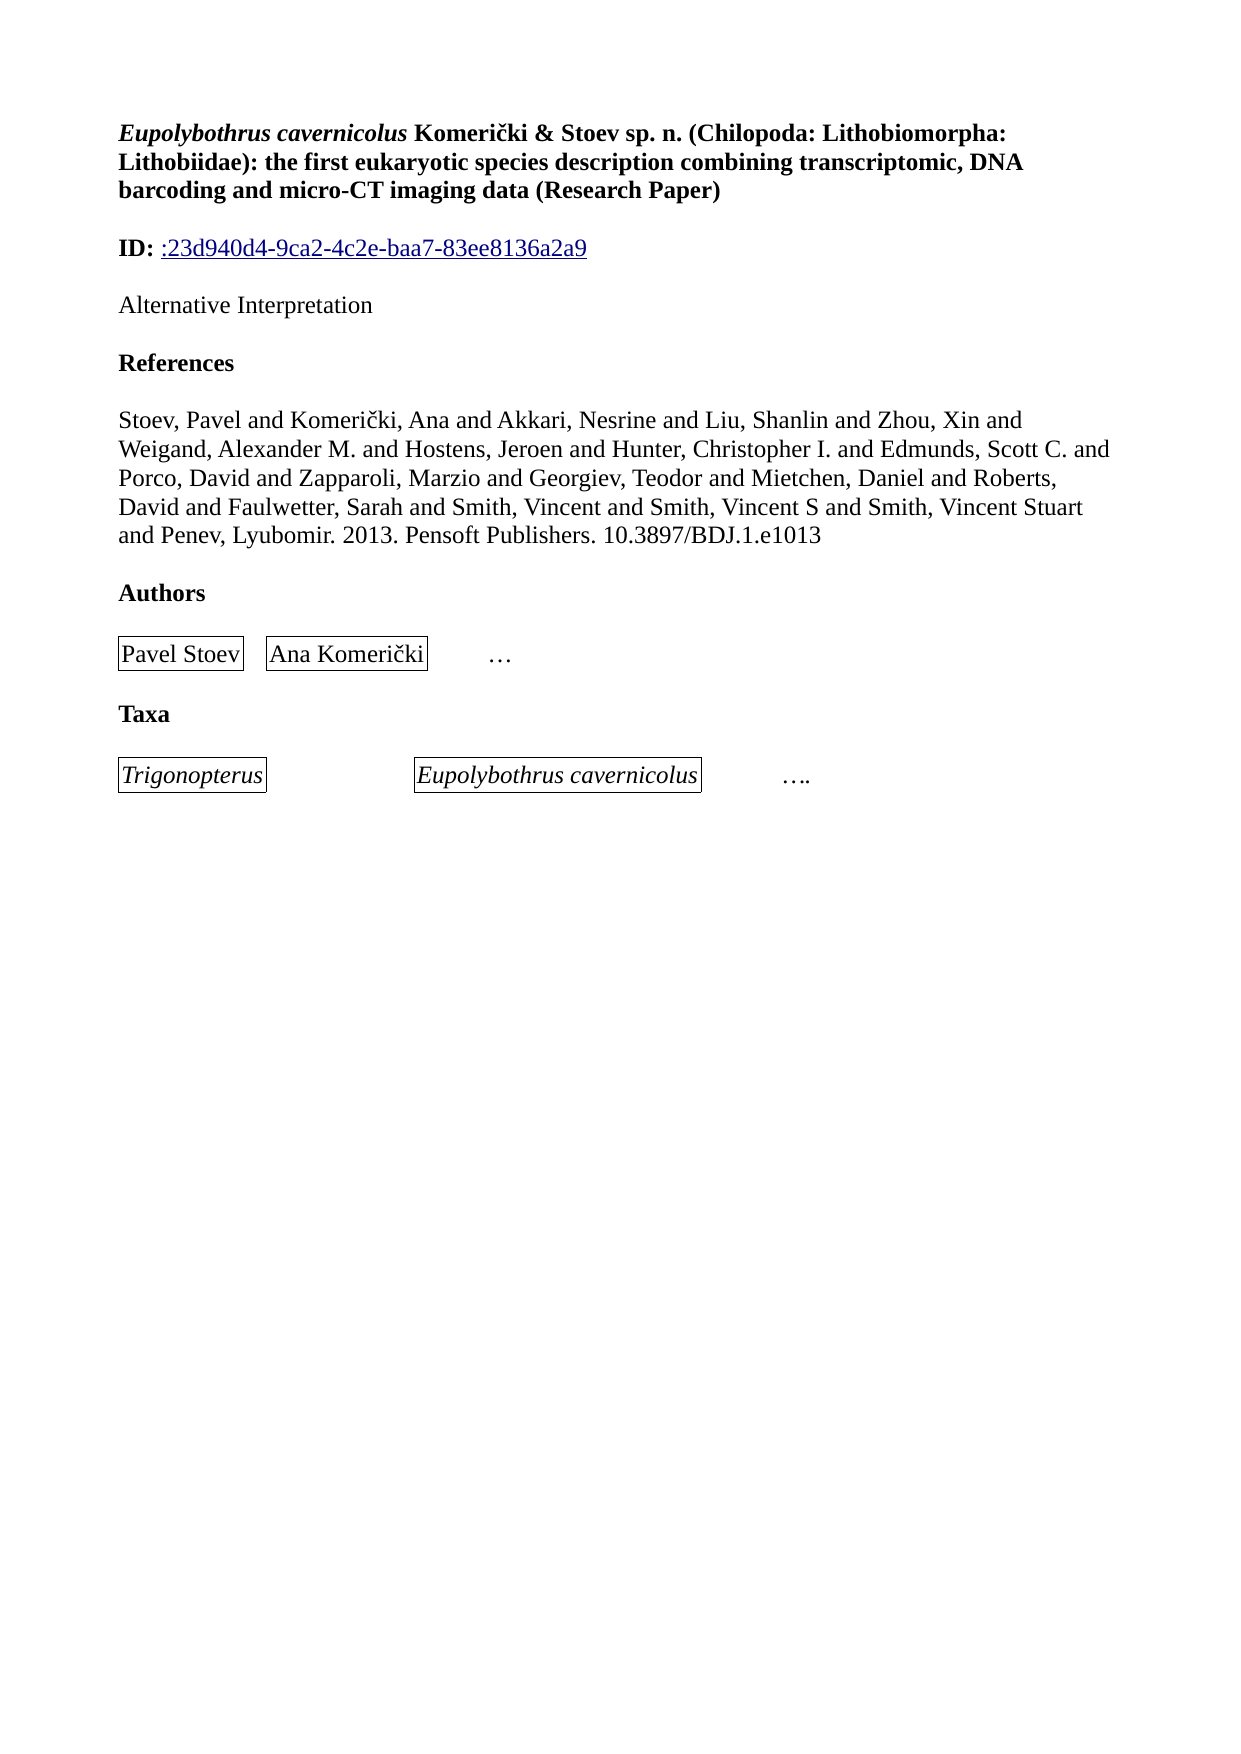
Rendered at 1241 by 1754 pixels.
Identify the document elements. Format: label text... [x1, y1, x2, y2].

text Eupolybothrus cavernicolus [415, 758, 701, 792]
text …. [702, 757, 1122, 792]
text [244, 636, 266, 671]
text Authors [118, 578, 1122, 607]
text Pavel Stoev [119, 637, 243, 670]
text [267, 757, 414, 792]
text Taxa [118, 699, 1122, 728]
text ID: :23d940d4-9ca2-4c2e-baa7-83ee8136a2a9 [118, 233, 1122, 262]
text Eupolybothrus cavernicolus Komerički & Stoev sp. n. (Chilopoda: Lithobiomorpha: Lithobiidae): the first eukaryotic species description combining transcriptomic, DNA barcoding and micro-CT imaging data (Research Paper) [118, 118, 1122, 204]
text References [118, 348, 1122, 377]
text Ana Komerički [267, 637, 427, 670]
text Stoev, Pavel and Komerički, Ana and Akkari, Nesrine and Liu, Shanlin and Zhou, Xin and Weigand, Alexander M. and Hostens, Jeroen and Hunter, Christopher I. and Edmunds, Scott C. and Porco, David and Zapparoli, Marzio and Georgiev, Teodor and Mietchen, Daniel and Roberts, David and Faulwetter, Sarah and Smith, Vincent and Smith, Vincent S and Smith, Vincent Stuart and Penev, Lyubomir. 2013. Pensoft Publishers. 10.3897/BDJ.1.e1013 [118, 406, 1122, 549]
text Trigonopterus [119, 758, 266, 792]
text Alternative Interpretation [118, 291, 1122, 319]
text … [428, 636, 1122, 671]
